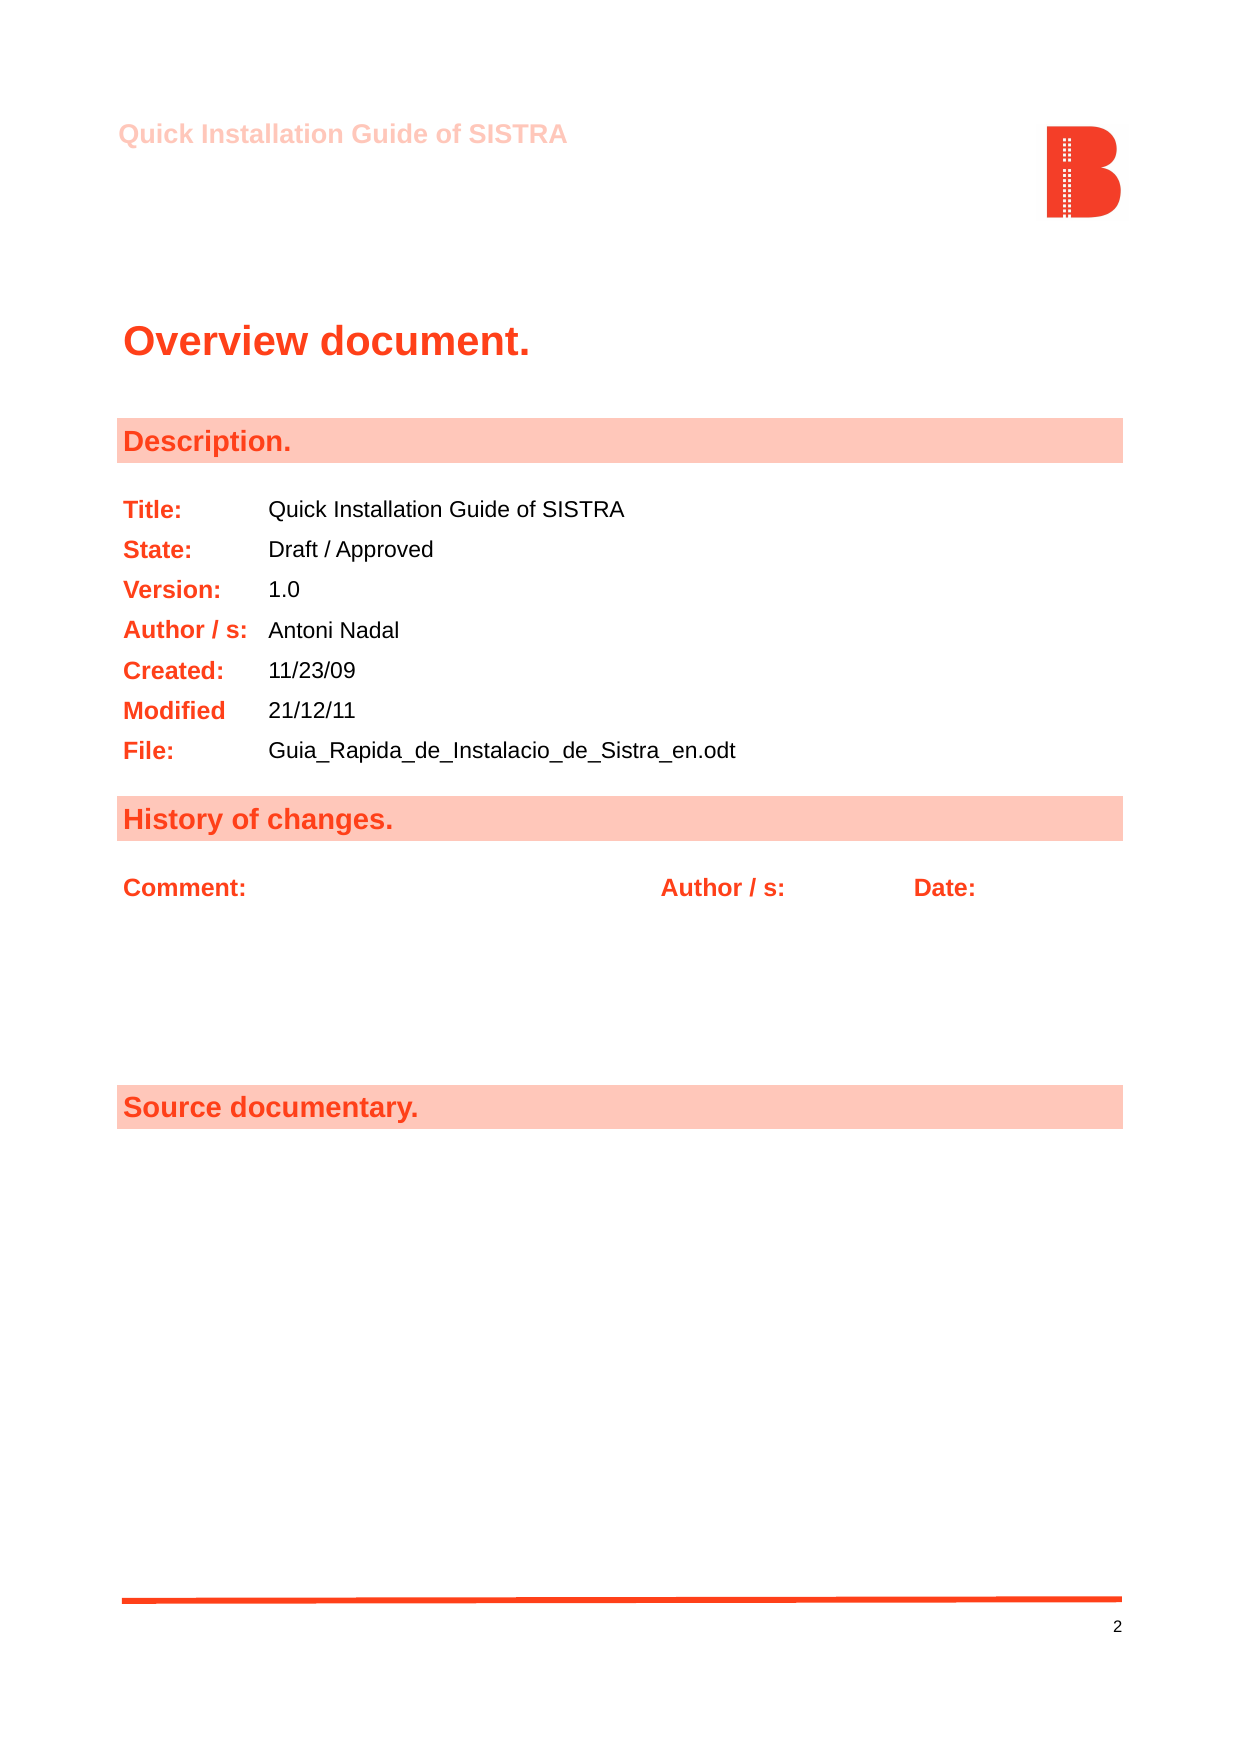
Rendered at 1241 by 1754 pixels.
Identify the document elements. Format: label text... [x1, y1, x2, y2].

table_cell [655, 908, 908, 945]
table_cell [908, 908, 1123, 945]
table_cell [117, 983, 654, 1021]
table_cell [117, 1155, 1123, 1193]
table_cell [117, 1059, 1123, 1084]
table_cell Modified [117, 690, 262, 730]
table_cell [117, 771, 1123, 796]
table_cell [117, 1021, 654, 1059]
table_cell [117, 1309, 1123, 1347]
table_cell [117, 1130, 1123, 1155]
table_cell [655, 983, 908, 1021]
table_cell Comment: [117, 867, 654, 907]
table_cell Source documentary. [117, 1085, 1123, 1129]
table_cell [117, 908, 654, 945]
table_cell [117, 841, 1123, 867]
table_cell [117, 1347, 1123, 1384]
table_cell Author / s: [655, 867, 908, 907]
table_cell 23/11/09 [263, 650, 1123, 690]
table_cell Antoni Nadal [263, 610, 1123, 650]
table_cell [117, 1193, 1123, 1233]
table_cell [908, 1021, 1123, 1059]
table_cell State: [117, 529, 262, 569]
table_cell [117, 463, 1123, 489]
table_cell [117, 1271, 1123, 1309]
table_cell [117, 1233, 1123, 1271]
table_cell Created: [117, 650, 262, 690]
table_cell [655, 945, 908, 983]
table_cell Title: [117, 489, 262, 529]
picture [1036, 124, 1130, 221]
table_cell Date: [908, 867, 1123, 907]
table_cell History of changes. [117, 796, 1123, 841]
table_cell [655, 1021, 908, 1059]
table_cell [908, 945, 1123, 983]
table_cell Description. [117, 418, 1123, 463]
table_cell Guia_Rapida_de_Instalacio_de_Sistra_en.odt [263, 730, 1123, 771]
table_header Overview document. [117, 311, 1123, 418]
table_cell Author / s: [117, 610, 262, 650]
table_cell 1.0 [263, 570, 1123, 610]
table_cell 21/12/11 [263, 690, 1123, 730]
table_cell [117, 945, 654, 983]
table_cell [908, 983, 1123, 1021]
table_cell File: [117, 730, 262, 771]
table_cell Version: [117, 570, 262, 610]
table_cell Quick Installation Guide of SISTRA [263, 489, 1123, 529]
table_cell Draft / Approved [263, 529, 1123, 569]
